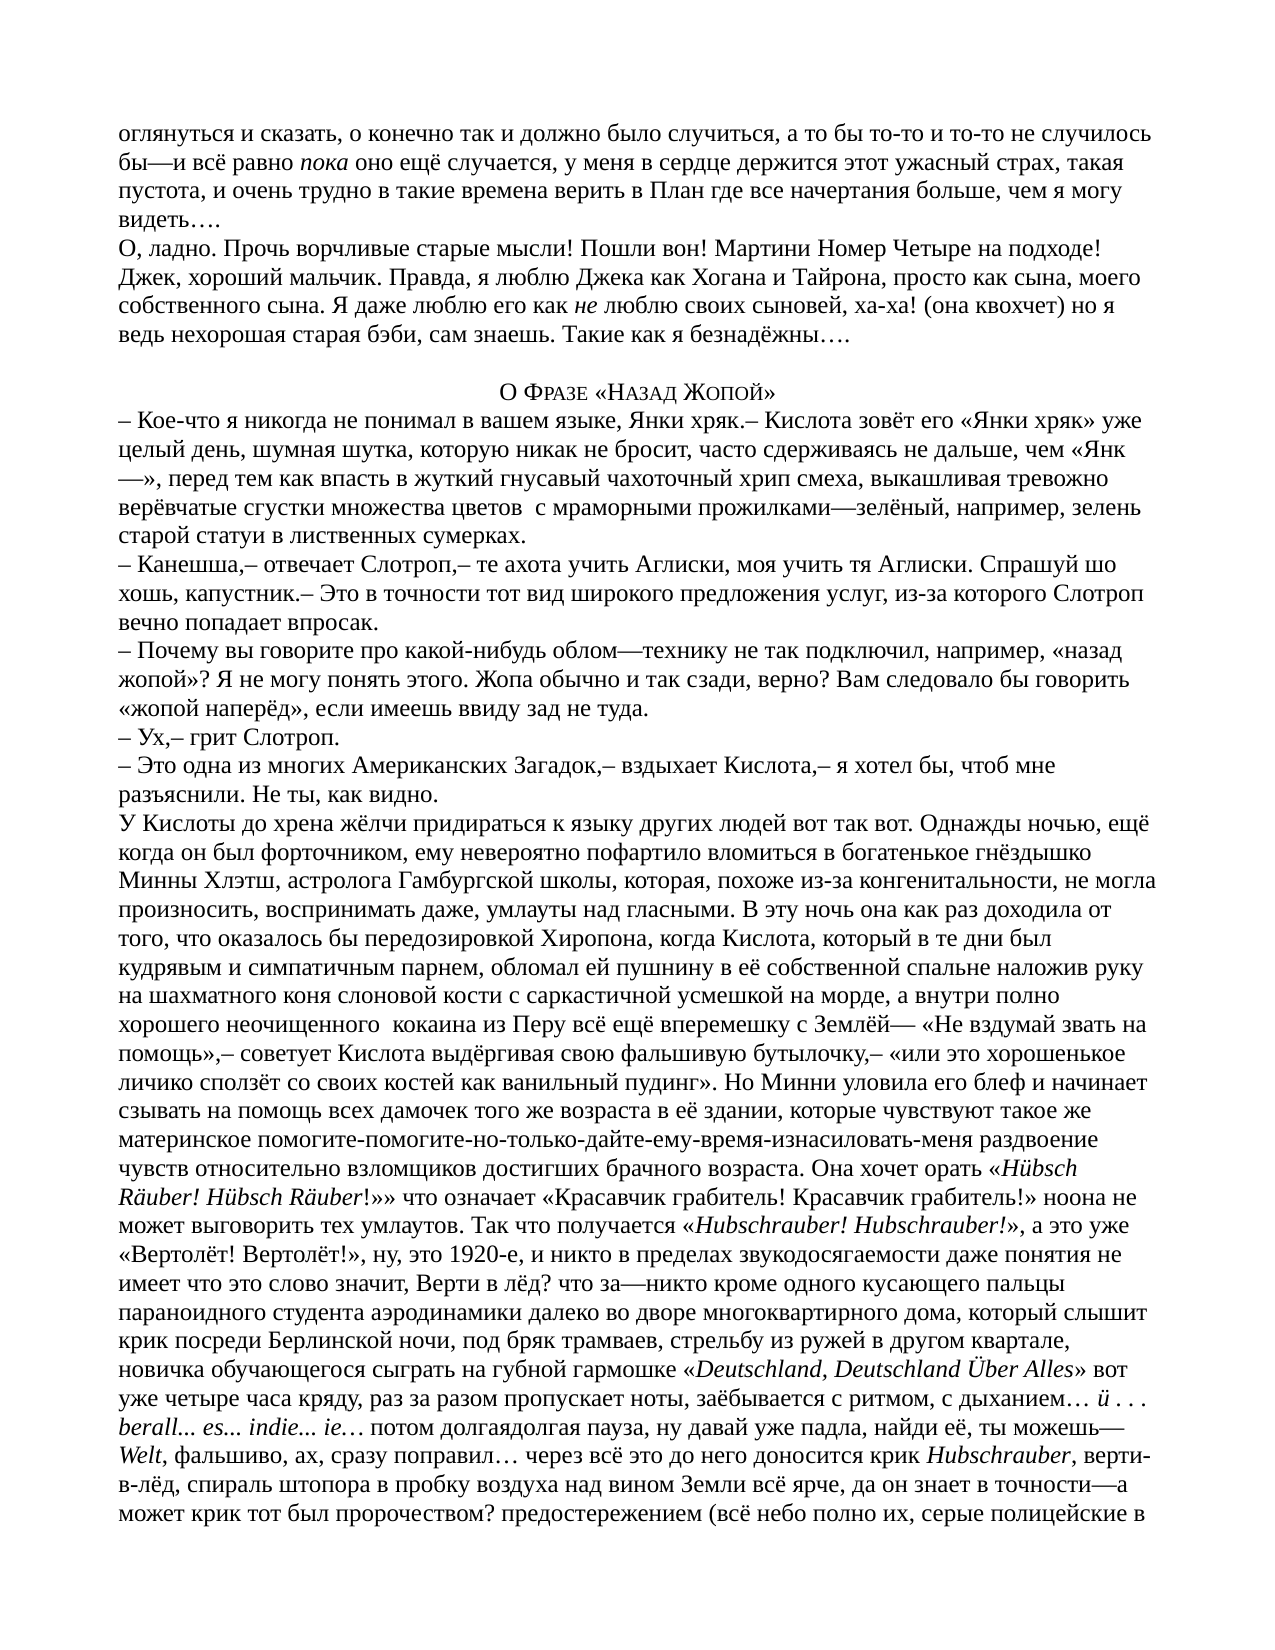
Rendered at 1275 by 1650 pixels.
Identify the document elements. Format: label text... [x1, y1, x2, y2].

text – Кое-что я никогда не понимал в вашем языке, Янки хряк.– Кислота зовёт его «Янки хряк» уже целый день, шумная шутка, которую никак не бросит, часто сдерживаясь не дальше, чем «Янк—», перед тем как впасть в жуткий гнусавый чахоточный хрип смеха, выкашливая тревожно верёвчатые сгустки множества цветов с мраморными прожилками—зелёный, например, зелень старой статуи в лиственных сумерках. [118, 406, 1157, 549]
text – Это одна из многих Американских Загадок,– вздыхает Кислота,– я хотел бы, чтоб мне разъяснили. Не ты, как видно. [118, 751, 1157, 808]
text О, ладно. Прочь ворчливые старые мысли! Пошли вон! Мартини Номер Четыре на подходе! [118, 233, 1157, 262]
text – Канешша,– отвечает Слотроп,– те ахота учить Аглиски, моя учить тя Аглиски. Спрашуй шо хошь, капустник.– Это в точности тот вид широкого предложения услуг, из-за которого Слотроп вечно попадает впросак. [118, 549, 1157, 636]
text У Кислоты до хрена жёлчи придираться к языку других людей вот так вот. Однажды ночью, ещё когда он был форточником, ему невероятно пофартило вломиться в богатенькое гнёздышко Минны Хлэтш, астролога Гамбургской школы, которая, похоже из-за конгенитальности, не могла произносить, воспринимать даже, умлауты над гласными. В эту ночь она как раз доходила от того, что оказалось бы передозировкой Хиропона, когда Кислота, который в те дни был кудрявым и симпатичным парнем, обломал ей пушнину в её собственной спальне наложив руку на шахматного коня слоновой кости с саркастичной усмешкой на морде, а внутри полно хорошего неочищенного кокаина из Перу всё ещё вперемешку с Землёй— «Не вздумай звать на помощь»,– советует Кислота выдёргивая свою фальшивую бутылочку,– «или это хорошенькое личико сползёт со своих костей как ванильный пудинг». Но Минни уловила его блеф и начинает сзывать на помощь всех дамочек того же возраста в её здании, которые чувствуют такое же материнское помогите-помогите-но-только-дайте-ему-время-изнасиловать-меня раздвоение чувств относительно взломщиков достигших брачного возраста. Она хочет орать «Hübsch Räuber! Hübsch Räuber!»» что означает «Красавчик грабитель! Красавчик грабитель!» ноона не может выговорить тех умлаутов. Так что получается «Hubschrauber! Hubschrauber!», а это уже «Вертолёт! Вертолёт!», ну, это 1920-е, и никто в пределах звукодосягаемости даже понятия не имеет что это слово значит, Верти в лёд? что за—никто кроме одного кусающего пальцы параноидного студента аэродинамики далеко во дворе многоквартирного дома, который слышит крик посреди Берлинской ночи, под бряк трамваев, стрельбу из ружей в другом квартале, новичка обучающегося сыграть на губной гармошке «Deutschland, Deutschland Über Alles» вот уже четыре часа кряду, раз за разом пропускает ноты, заёбывается с ритмом, с дыханием… ü . . . berall... es... indie... ie… потом долгаядолгая пауза, ну давай уже падла, найди её, ты можешь—Welt, фальшиво, ах, сразу поправил… через всё это до него доносится крик Hubschrauber, верти-в-лёд, спираль штопора в пробку воздуха над вином Земли всё ярче, да он знает в точности—а может крик тот был пророчеством? предостережением (всё небо полно их, серые полицейские в [118, 808, 1157, 1527]
text Джек, хороший мальчик. Правда, я люблю Джека как Хогана и Тайрона, просто как сына, моего собственного сына. Я даже люблю его как не люблю своих сыновей, ха-ха! (она квохчет) но я ведь нехорошая старая бэби, сам знаешь. Такие как я безнадёжны…. [118, 262, 1157, 348]
text О Фразе «Назад Жопой» [118, 377, 1157, 406]
text – Почему вы говорите про какой-нибудь облом—технику не так подключил, например, «назад жопой»? Я не могу понять этого. Жопа обычно и так сзади, верно? Вам следовало бы говорить «жопой наперёд», если имеешь ввиду зад не туда. [118, 636, 1157, 722]
text оглянуться и сказать, о конечно так и должно было случиться, а то бы то-то и то-то не случилось бы—и всё равно пока оно ещё случается, у меня в сердце держится этот ужасный страх, такая пустота, и очень трудно в такие времена верить в План где все начертания больше, чем я могу видеть…. [118, 118, 1157, 233]
text – Ух,– грит Слотроп. [118, 722, 1157, 751]
